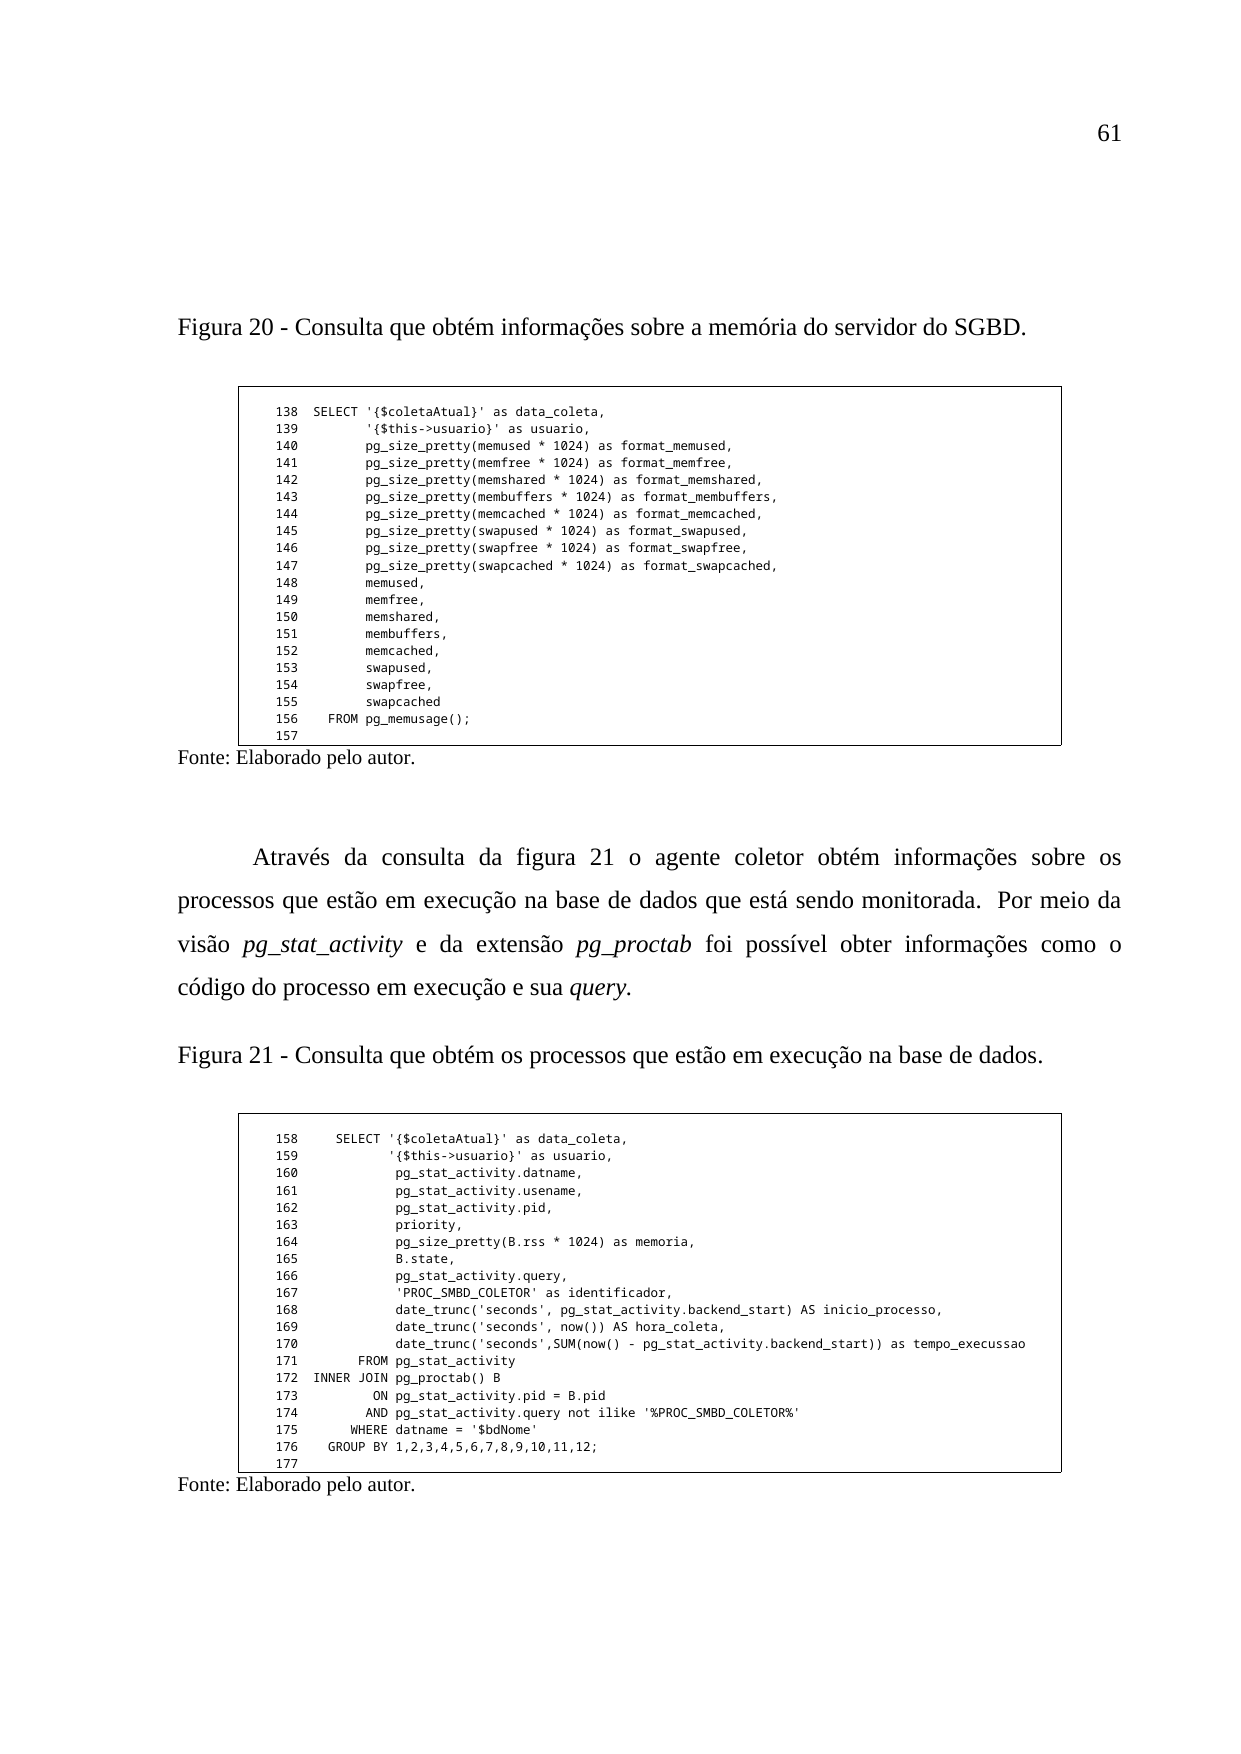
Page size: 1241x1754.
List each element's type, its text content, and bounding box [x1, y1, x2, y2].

list memcached, [275, 642, 1061, 659]
list memused, [275, 574, 1061, 591]
list date_trunc('seconds', now()) AS hora_coleta, [275, 1318, 1061, 1335]
text Figura 21 - Consulta que obtém os processos que estão em execução na base de dados. [177, 1040, 1122, 1068]
list pg_size_pretty(memused * 1024) as format_memused, [275, 437, 1061, 454]
list Fonte: Elaborado pelo autor. [177, 380, 1122, 769]
list ON pg_stat_activity.pid = B.pid [275, 1387, 1061, 1404]
list GROUP BY 1,2,3,4,5,6,7,8,9,10,11,12; [275, 1438, 1061, 1455]
list pg_size_pretty(swapused * 1024) as format_swapused, [275, 522, 1061, 539]
list swapfree, [275, 676, 1061, 693]
list date_trunc('seconds',SUM(now() - pg_stat_activity.backend_start)) as tempo_execussao [275, 1335, 1061, 1352]
list priority, [275, 1216, 1061, 1233]
list '{$this->usuario}' as usuario, [275, 1147, 1061, 1164]
list Fonte: Elaborado pelo autor. [177, 1108, 1122, 1496]
list date_trunc('seconds', pg_stat_activity.backend_start) AS inicio_processo, [275, 1301, 1061, 1318]
list pg_size_pretty(memfree * 1024) as format_memfree, [275, 454, 1061, 471]
list FROM pg_memusage(); [275, 710, 1061, 727]
list FROM pg_stat_activity [275, 1352, 1061, 1369]
list memfree, [275, 591, 1061, 608]
list pg_size_pretty(B.rss * 1024) as memoria, [275, 1233, 1061, 1250]
list pg_stat_activity.pid, [275, 1199, 1061, 1216]
list membuffers, [275, 625, 1061, 642]
list memshared, [275, 608, 1061, 625]
list swapused, [275, 659, 1061, 676]
list INNER JOIN pg_proctab() B [275, 1369, 1061, 1387]
list pg_size_pretty(swapcached * 1024) as format_swapcached, [275, 557, 1061, 574]
list SELECT '{$coletaAtual}' as data_coleta, [275, 403, 1061, 420]
text Através da consulta da figura 21 o agente coletor obtém informações sobre os processos que estão em execução na base de dados que está sendo monitorada. Por meio da visão pg_stat_activity e da extensão pg_proctab foi possível obter informações como o código do processo em execução e sua query. [177, 842, 1122, 1001]
list pg_stat_activity.datname, [275, 1164, 1061, 1182]
text Figura 20 - Consulta que obtém informações sobre a memória do servidor do SGBD. [177, 312, 1122, 341]
list AND pg_stat_activity.query not ilike '%PROC_SMBD_COLETOR%' [275, 1404, 1061, 1421]
list pg_stat_activity.query, [275, 1267, 1061, 1284]
list pg_stat_activity.usename, [275, 1182, 1061, 1199]
list '{$this->usuario}' as usuario, [275, 420, 1061, 437]
list WHERE datname = '$bdNome' [275, 1421, 1061, 1438]
list pg_size_pretty(memcached * 1024) as format_memcached, [275, 505, 1061, 522]
list swapcached [275, 693, 1061, 710]
list B.state, [275, 1250, 1061, 1267]
list pg_size_pretty(swapfree * 1024) as format_swapfree, [275, 539, 1061, 557]
list pg_size_pretty(membuffers * 1024) as format_membuffers, [275, 488, 1061, 505]
list SELECT '{$coletaAtual}' as data_coleta, [275, 1130, 1061, 1147]
list 'PROC_SMBD_COLETOR' as identificador, [275, 1284, 1061, 1301]
list pg_size_pretty(memshared * 1024) as format_memshared, [275, 471, 1061, 488]
